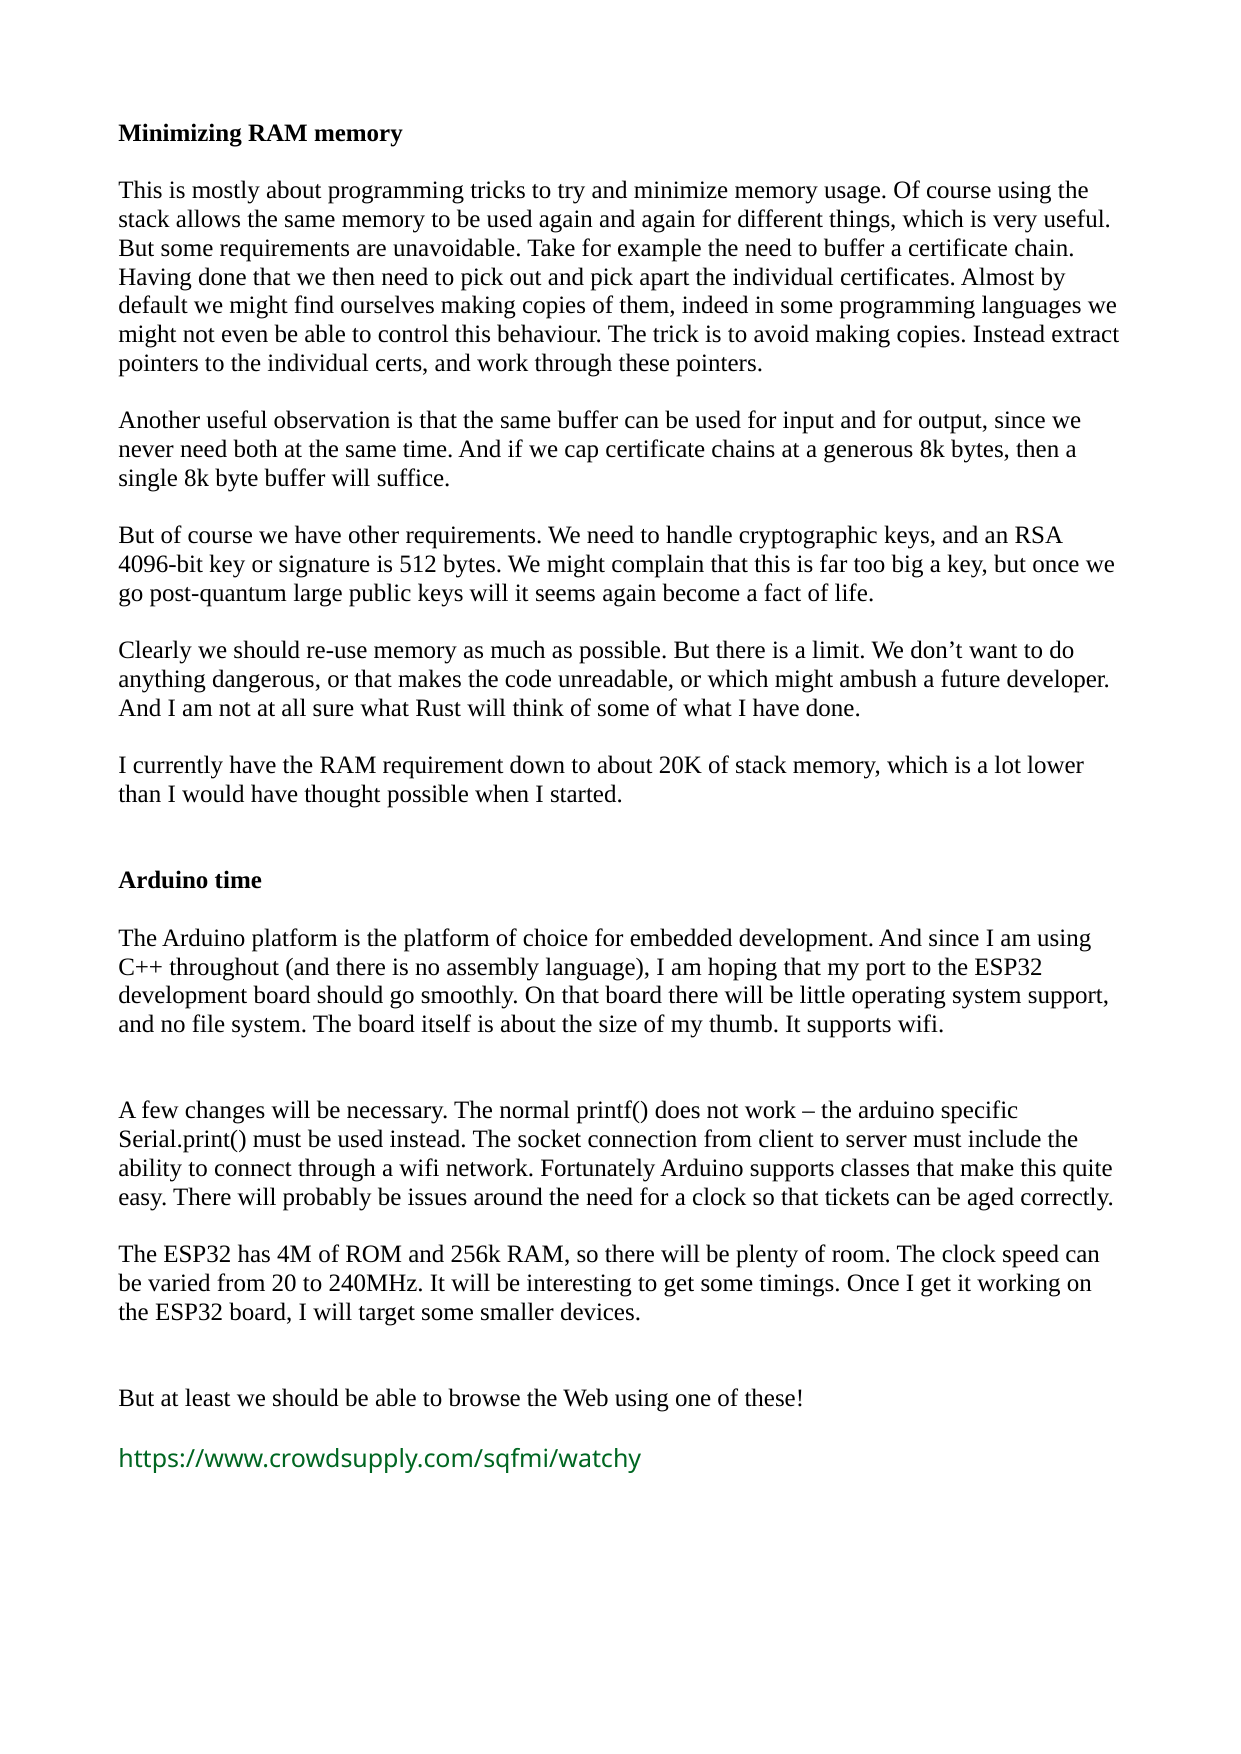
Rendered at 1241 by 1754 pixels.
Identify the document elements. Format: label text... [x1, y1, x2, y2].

text But of course we have other requirements. We need to handle cryptographic keys, and an RSA 4096-bit key or signature is 512 bytes. We might complain that this is far too big a key, but once we go post-quantum large public keys will it seems again become a fact of life. [118, 521, 1122, 607]
text Arduino time [118, 866, 1122, 894]
text This is mostly about programming tricks to try and minimize memory usage. Of course using the stack allows the same memory to be used again and again for different things, which is very useful. But some requirements are unavoidable. Take for example the need to buffer a certificate chain. Having done that we then need to pick out and pick apart the individual certificates. Almost by default we might find ourselves making copies of them, indeed in some programming languages we might not even be able to control this behaviour. The trick is to avoid making copies. Instead extract pointers to the individual certs, and work through these pointers. [118, 176, 1122, 377]
text The Arduino platform is the platform of choice for embedded development. And since I am using C++ throughout (and there is no assembly language), I am hoping that my port to the ESP32 development board should go smoothly. On that board there will be little operating system support, and no file system. The board itself is about the size of my thumb. It supports wifi. [118, 923, 1122, 1038]
text https://www.crowdsupply.com/sqfmi/watchy [118, 1441, 1122, 1475]
text But at least we should be able to browse the Web using one of these! [118, 1383, 1122, 1412]
text Another useful observation is that the same buffer can be used for input and for output, since we never need both at the same time. And if we cap certificate chains at a generous 8k bytes, then a single 8k byte buffer will suffice. [118, 406, 1122, 492]
text Clearly we should re-use memory as much as possible. But there is a limit. We don’t want to do anything dangerous, or that makes the code unreadable, or which might ambush a future developer. And I am not at all sure what Rust will think of some of what I have done. [118, 636, 1122, 722]
text A few changes will be necessary. The normal printf() does not work – the arduino specific Serial.print() must be used instead. The socket connection from client to server must include the ability to connect through a wifi network. Fortunately Arduino supports classes that make this quite easy. There will probably be issues around the need for a clock so that tickets can be aged correctly. [118, 1096, 1122, 1211]
text I currently have the RAM requirement down to about 20K of stack memory, which is a lot lower than I would have thought possible when I started. [118, 751, 1122, 808]
text The ESP32 has 4M of ROM and 256k RAM, so there will be plenty of room. The clock speed can be varied from 20 to 240MHz. It will be interesting to get some timings. Once I get it working on the ESP32 board, I will target some smaller devices. [118, 1239, 1122, 1326]
text Minimizing RAM memory [118, 118, 1122, 147]
